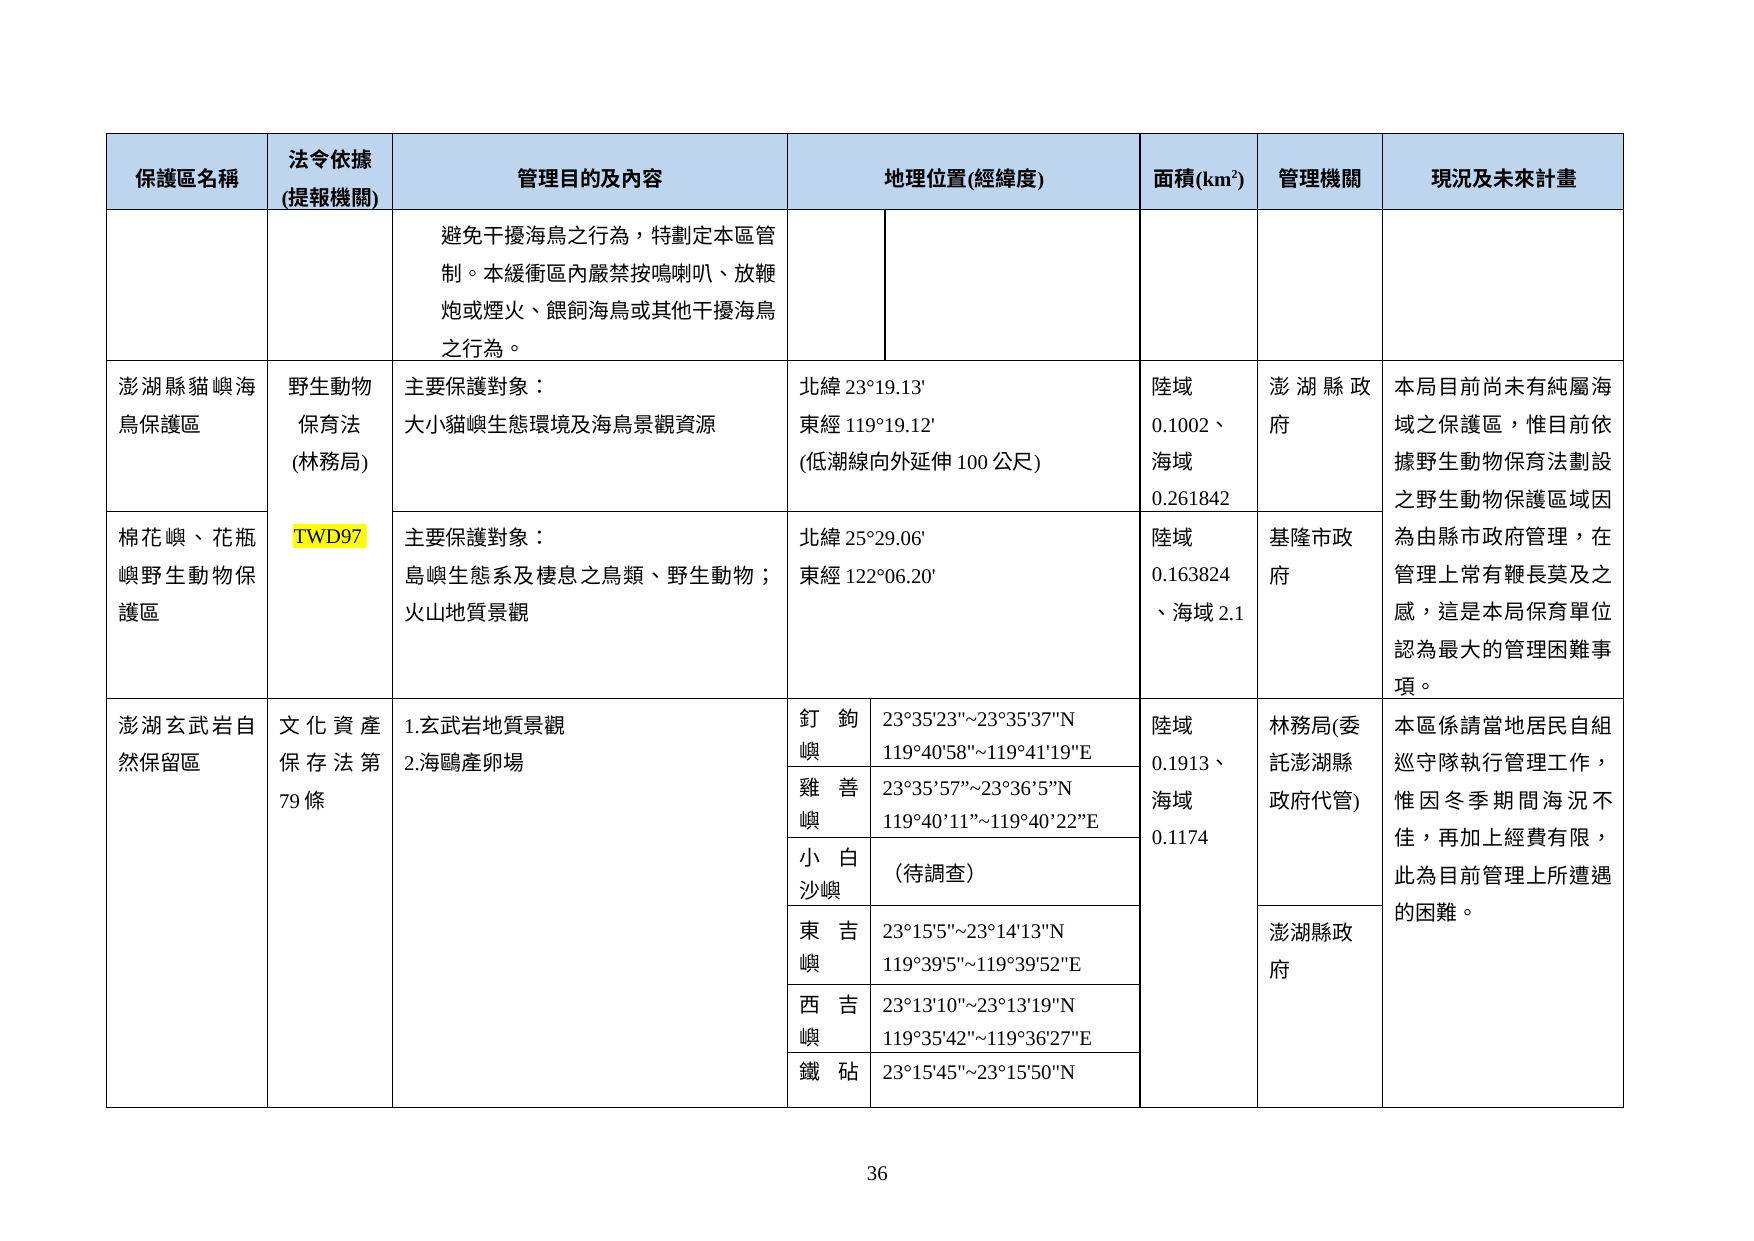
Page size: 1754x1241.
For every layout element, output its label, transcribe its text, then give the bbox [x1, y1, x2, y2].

table_cell 主要保護對象為以這些島嶼作繁殖地區的白眉燕鷗、紅燕鷗、蒼燕鷗、鳳頭燕鷗、黑尾鷗、岩鷺、叉尾雨燕等7種鳥類。 本保護區預定島嶼皆屬無人島，然為因應島礁周邊海域炸魚、濫捕行為及觀光事業發展後人為所產生的干擾等，因此須有分區規劃的設計，分別訂定管制事項。 核心區：各保護區陸域部份，面積約12公頃。因鄰近海域漁產豐富，大陸及馬祖地區漁船作業頻繁，為防止人為干擾與破壞，特劃定島礁陸域部份為核心區，並訂定管制事項： 全年嚴禁民眾攀登或進入核心區，但為學術研究或自然教育目的者不在此限，惟須先向主管機關申請許可後，使得為之。 非燕鷗繁殖季節（每年10月至翌年3月），漁民得登岸採擷貝類或海（紫）菜，但不得違反野生動物保育法相關管制事項。 緩衝區：各保護區島礁低潮線向海延伸100公尺內之海域部份，面積約60公頃。為因應馬祖發展之觀光事業，將來勢必帶動大量人潮湧入，為避免干擾海鳥之行為，特劃定本區管制。本緩衝區內嚴禁按鳴喇叭、放鞭炮或煙火、餵飼海鳥或其他干擾海鳥之行為。 [393, 210, 787, 360]
table_cell [886, 210, 1139, 360]
table_cell 陸域0.1002、海域0.261842 [1141, 361, 1257, 511]
table_cell 澎湖縣政府 [1258, 906, 1382, 1107]
table_cell 主要保護對象： 島嶼生態系及棲息之鳥類、野生動物；火山地質景觀 [393, 512, 787, 698]
table_cell 野生動物保育法 (林務局) TWD97 [268, 361, 392, 698]
table_cell 西吉嶼 [788, 985, 870, 1052]
table_header 管理目的及內容 [393, 134, 787, 209]
table_header 保護區名稱 [107, 134, 267, 209]
table_cell 23°15'5"~23°14'13"N 119°39'5"~119°39'52"E [871, 906, 1139, 984]
table_cell 23°35’57”~23°36’5”N 119°40’11”~119°40’22”E [871, 767, 1139, 837]
table_cell [268, 210, 392, 360]
table_cell （待調查） [871, 838, 1139, 905]
table_cell 23°35'23"~23°35'37"N 119°40'58"~119°41'19"E [871, 699, 1139, 766]
table_cell [1383, 210, 1623, 360]
table_cell 鐵砧 [788, 1053, 870, 1107]
table_cell 澎湖縣貓嶼海鳥保護區 [107, 361, 267, 511]
table_header 現況及未來計畫 [1383, 134, 1623, 209]
table_header 管理機關 [1258, 134, 1382, 209]
table_cell 23°13'10"~23°13'19"N 119°35'42"~119°36'27"E [871, 985, 1139, 1052]
table_cell 東吉嶼 [788, 906, 870, 984]
table_cell 本區係請當地居民自組巡守隊執行管理工作，惟因冬季期間海況不佳，再加上經費有限，此為目前管理上所遭遇的困難。 [1383, 699, 1623, 1107]
table_header 法令依據 (提報機關) [268, 134, 392, 209]
table_cell 本局目前尚未有純屬海域之保護區，惟目前依據野生動物保育法劃設之野生動物保護區域因為由縣市政府管理，在管理上常有鞭長莫及之感，這是本局保育單位認為最大的管理困難事項。 [1383, 361, 1623, 698]
table_cell 23°15'45"~23°15'50"N [871, 1053, 1139, 1107]
table_cell [788, 210, 884, 360]
table_cell 棉花嶼、花瓶嶼野生動物保護區 [107, 512, 267, 698]
table_cell 釘鉤嶼 [788, 699, 870, 766]
table_cell 林務局(委託澎湖縣政府代管) [1258, 699, 1382, 905]
table_cell 1.玄武岩地質景觀 2.海鷗產卵場 [393, 699, 787, 1107]
table_cell 北緯25°29.06' 東經122°06.20' [788, 512, 1139, 698]
table_cell [1258, 210, 1382, 360]
table_header 地理位置(經緯度) [788, 134, 1139, 209]
table_cell 澎湖玄武岩自然保留區 [107, 699, 267, 1107]
table_header 面積(km2) [1141, 134, 1257, 209]
table_cell 北緯23°19.13' 東經119°19.12' (低潮線向外延伸100公尺) [788, 361, 1139, 511]
table_cell [1141, 210, 1257, 360]
table_cell 小白沙嶼 [788, 838, 870, 905]
table_cell 主要保護對象： 大小貓嶼生態環境及海鳥景觀資源 [393, 361, 787, 511]
table_cell 基隆市政府 [1258, 512, 1382, 698]
table_cell 陸域0.1913、海域0.1174 [1141, 699, 1257, 1107]
table_cell 雞善嶼 [788, 767, 870, 837]
table_cell 文化資產保存法第79條 [268, 699, 392, 1107]
table_cell 澎湖縣政府 [1258, 361, 1382, 511]
table_cell 陸域0.163824、海域2.1 [1141, 512, 1257, 698]
table_cell [107, 210, 267, 360]
